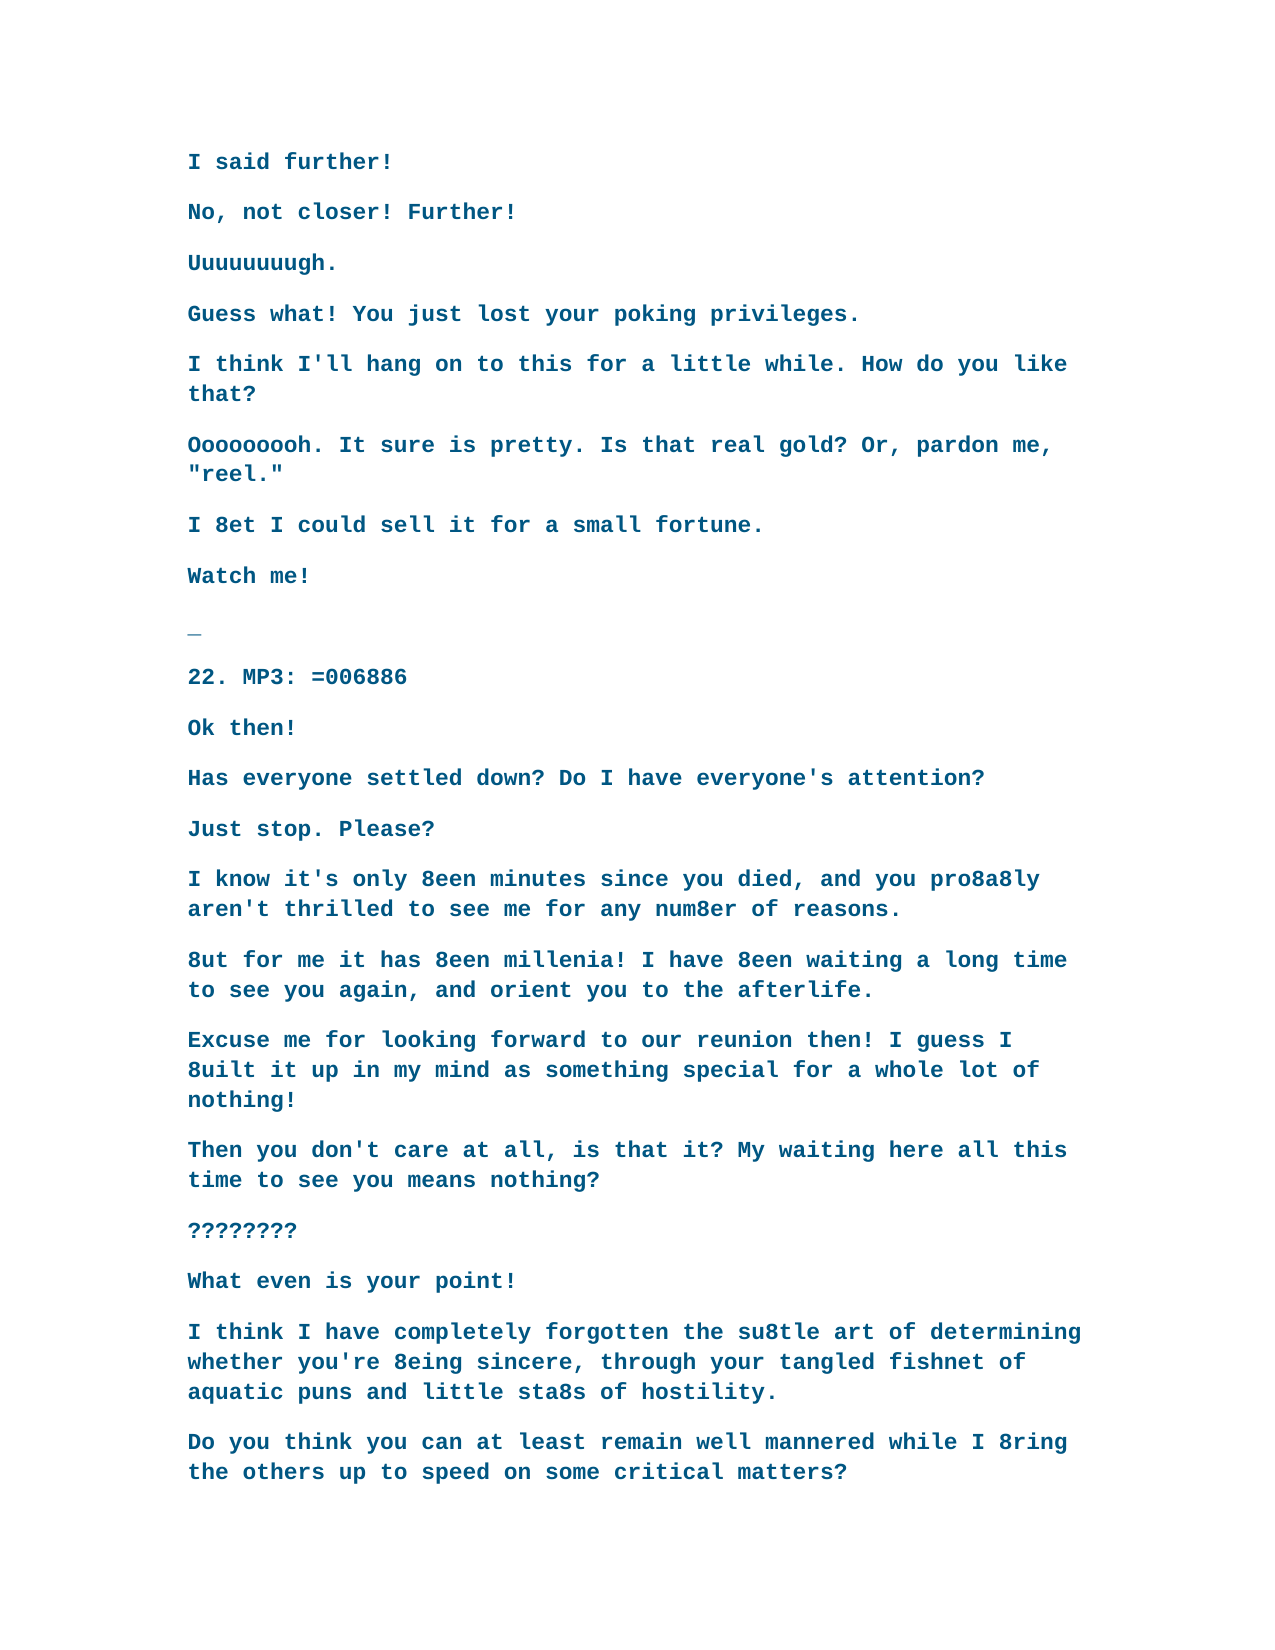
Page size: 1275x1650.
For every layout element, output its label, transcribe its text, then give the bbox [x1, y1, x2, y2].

text Excuse me for looking forward to our reunion then! I guess I 8uilt it up in my mind as something special for a whole lot of nothing! [187, 1028, 1087, 1114]
text Do you think you can at least remain well mannered while I 8ring the others up to speed on some critical matters? [187, 1431, 1087, 1486]
text Just stop. Please? [187, 817, 1087, 843]
text I 8et I could sell it for a small fortune. [187, 513, 1087, 539]
text I said further! [187, 150, 1087, 176]
text Has everyone settled down? Do I have everyone's attention? [187, 766, 1087, 792]
text 22. MP3: =006886 [187, 665, 1087, 691]
text I think I have completely forgotten the su8tle art of determining whether you're 8eing sincere, through your tangled fishnet of aquatic puns and little sta8s of hostility. [187, 1320, 1087, 1406]
text I think I'll hang on to this for a little while. How do you like that? [187, 352, 1087, 408]
text What even is your point! [187, 1270, 1087, 1296]
text Uuuuuuuugh. [187, 251, 1087, 277]
text Ooooooooh. It sure is pretty. Is that real gold? Or, pardon me, "reel." [187, 433, 1087, 489]
text Watch me! [187, 564, 1087, 590]
text I know it's only 8een minutes since you died, and you pro8a8ly aren't thrilled to see me for any num8er of reasons. [187, 868, 1087, 923]
text _ [187, 614, 1087, 641]
text No, not closer! Further! [187, 201, 1087, 227]
text Guess what! You just lost your poking privileges. [187, 302, 1087, 328]
text Ok then! [187, 716, 1087, 742]
text Then you don't care at all, is that it? My waiting here all this time to see you means nothing? [187, 1139, 1087, 1194]
text 8ut for me it has 8een millenia! I have 8een waiting a long time to see you again, and orient you to the afterlife. [187, 948, 1087, 1004]
text ???????? [187, 1219, 1087, 1245]
